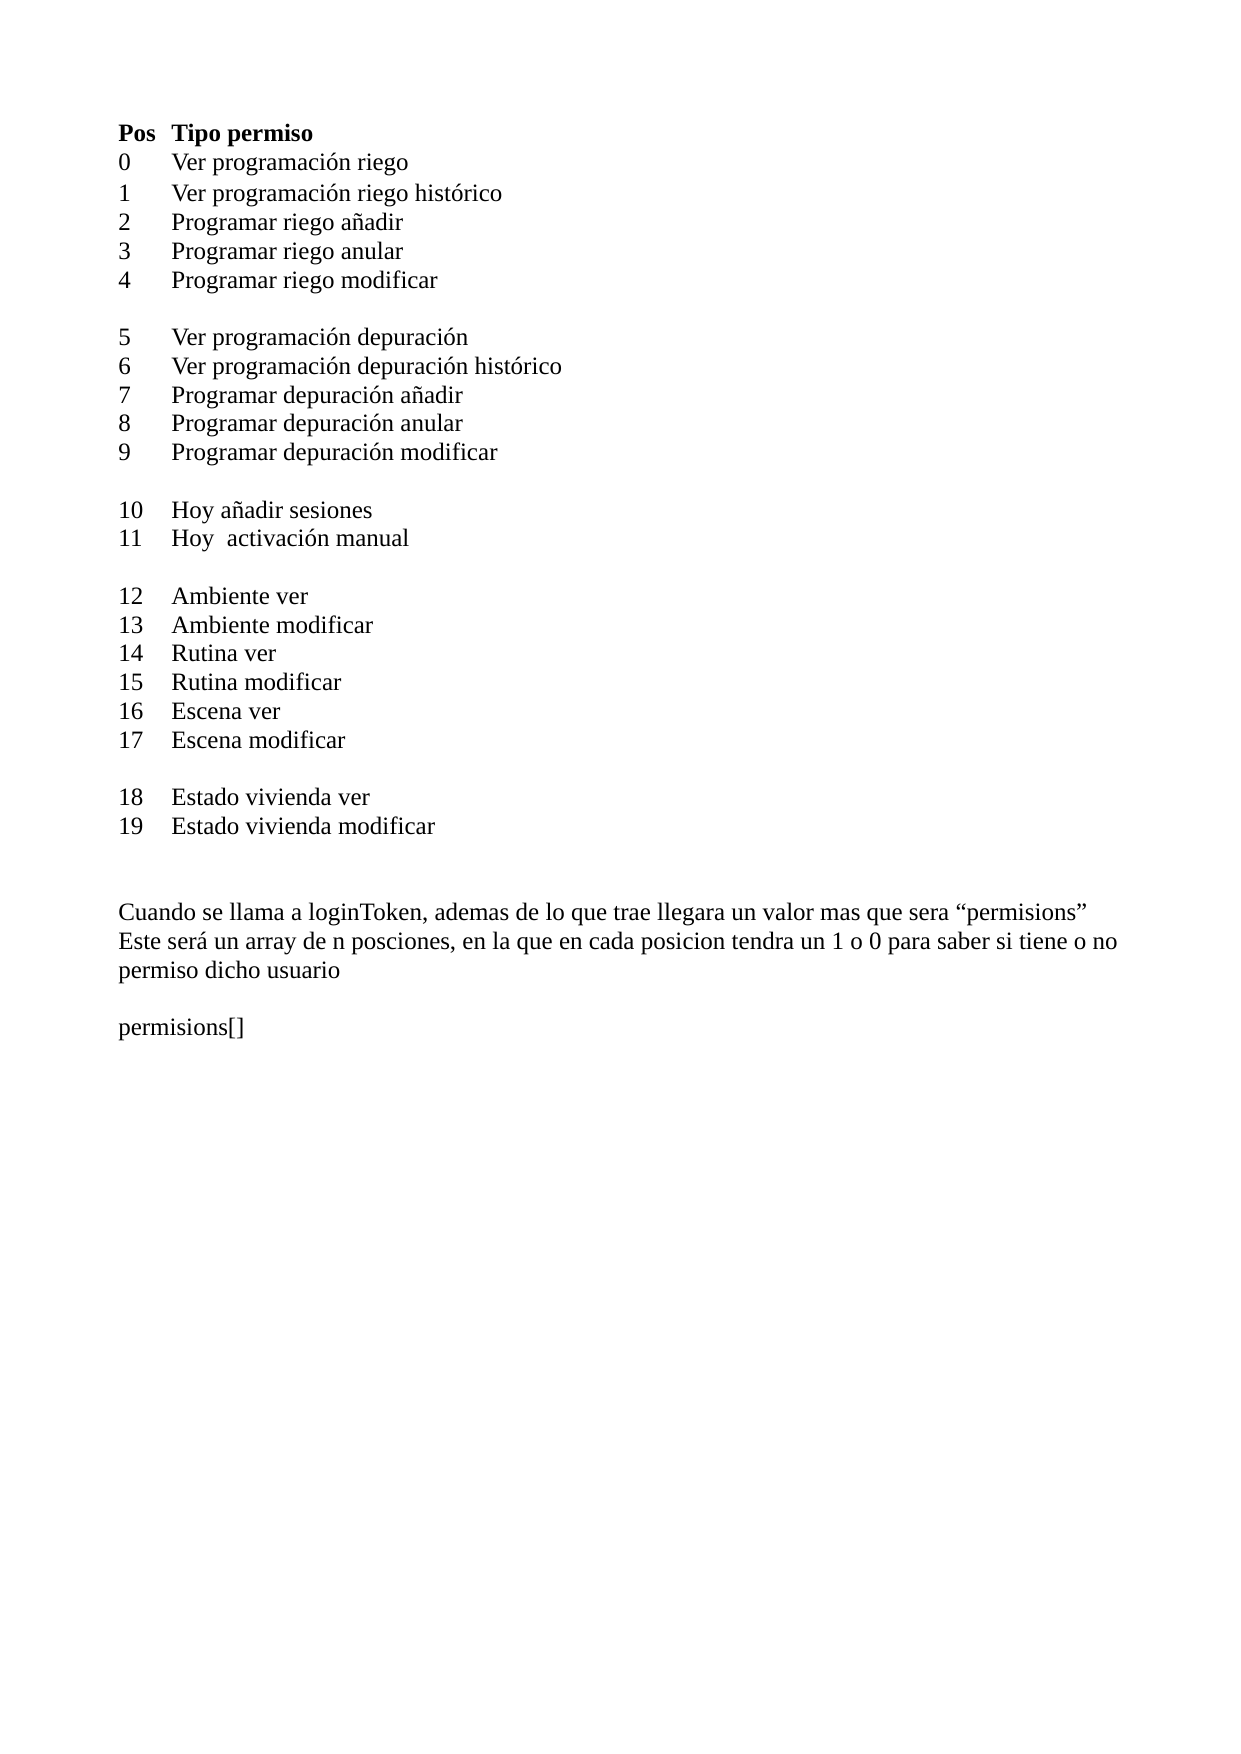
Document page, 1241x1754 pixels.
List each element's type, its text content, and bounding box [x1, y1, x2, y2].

table_cell Estado vivienda modificar [171, 811, 1123, 840]
table_cell [171, 754, 1123, 782]
table_cell Ver programación depuración histórico [171, 351, 1123, 380]
table_cell 12 [118, 581, 171, 610]
table_cell Ver programación riego [171, 147, 1123, 178]
text Este será un array de n posciones, en la que en cada posicion tendra un 1 o 0 para saber si tiene o no permiso dicho usuario [118, 926, 1122, 983]
table_cell 19 [118, 811, 171, 840]
table_cell [118, 754, 171, 782]
table_cell 9 [118, 437, 171, 466]
table_cell 4 [118, 265, 171, 293]
table_cell 11 [118, 524, 171, 552]
table_cell 3 [118, 236, 171, 265]
table_cell Programar riego anular [171, 236, 1123, 265]
table_cell Programar riego modificar [171, 265, 1123, 293]
table_cell [118, 466, 171, 495]
table_cell 13 [118, 610, 171, 638]
table_cell 2 [118, 207, 171, 236]
table_cell Programar depuración añadir [171, 380, 1123, 408]
table_cell 14 [118, 639, 171, 667]
table_cell Programar riego añadir [171, 207, 1123, 236]
table_cell Ambiente modificar [171, 610, 1123, 638]
table_cell 5 [118, 322, 171, 351]
table_cell 7 [118, 380, 171, 408]
table_cell 1 [118, 179, 171, 207]
table_cell 8 [118, 409, 171, 437]
table_cell Rutina modificar [171, 667, 1123, 696]
table_cell 17 [118, 725, 171, 753]
table_cell [171, 466, 1123, 495]
table_header Tipo permiso [171, 118, 1123, 147]
table_cell Ver programación depuración [171, 322, 1123, 351]
table_cell 6 [118, 351, 171, 380]
table_cell Ambiente ver [171, 581, 1123, 610]
table_cell Hoy añadir sesiones [171, 495, 1123, 523]
table_cell Programar depuración modificar [171, 437, 1123, 466]
table_cell [171, 552, 1123, 581]
table_cell Estado vivienda ver [171, 782, 1123, 811]
table_cell Escena modificar [171, 725, 1123, 753]
text permisions[] [118, 1012, 1122, 1041]
table_cell [118, 294, 171, 322]
table_cell Rutina ver [171, 639, 1123, 667]
table_header Pos [118, 118, 171, 147]
table_cell 16 [118, 696, 171, 725]
table_cell [171, 294, 1123, 322]
table_cell 0 [118, 147, 171, 178]
table_cell 15 [118, 667, 171, 696]
table_cell 10 [118, 495, 171, 523]
table_cell 18 [118, 782, 171, 811]
text Cuando se llama a loginToken, ademas de lo que trae llegara un valor mas que sera “permisions” [118, 897, 1122, 926]
table_cell Hoy activación manual [171, 524, 1123, 552]
table_cell Programar depuración anular [171, 409, 1123, 437]
table_cell [118, 552, 171, 581]
table_cell Escena ver [171, 696, 1123, 725]
table_cell Ver programación riego histórico [171, 179, 1123, 207]
